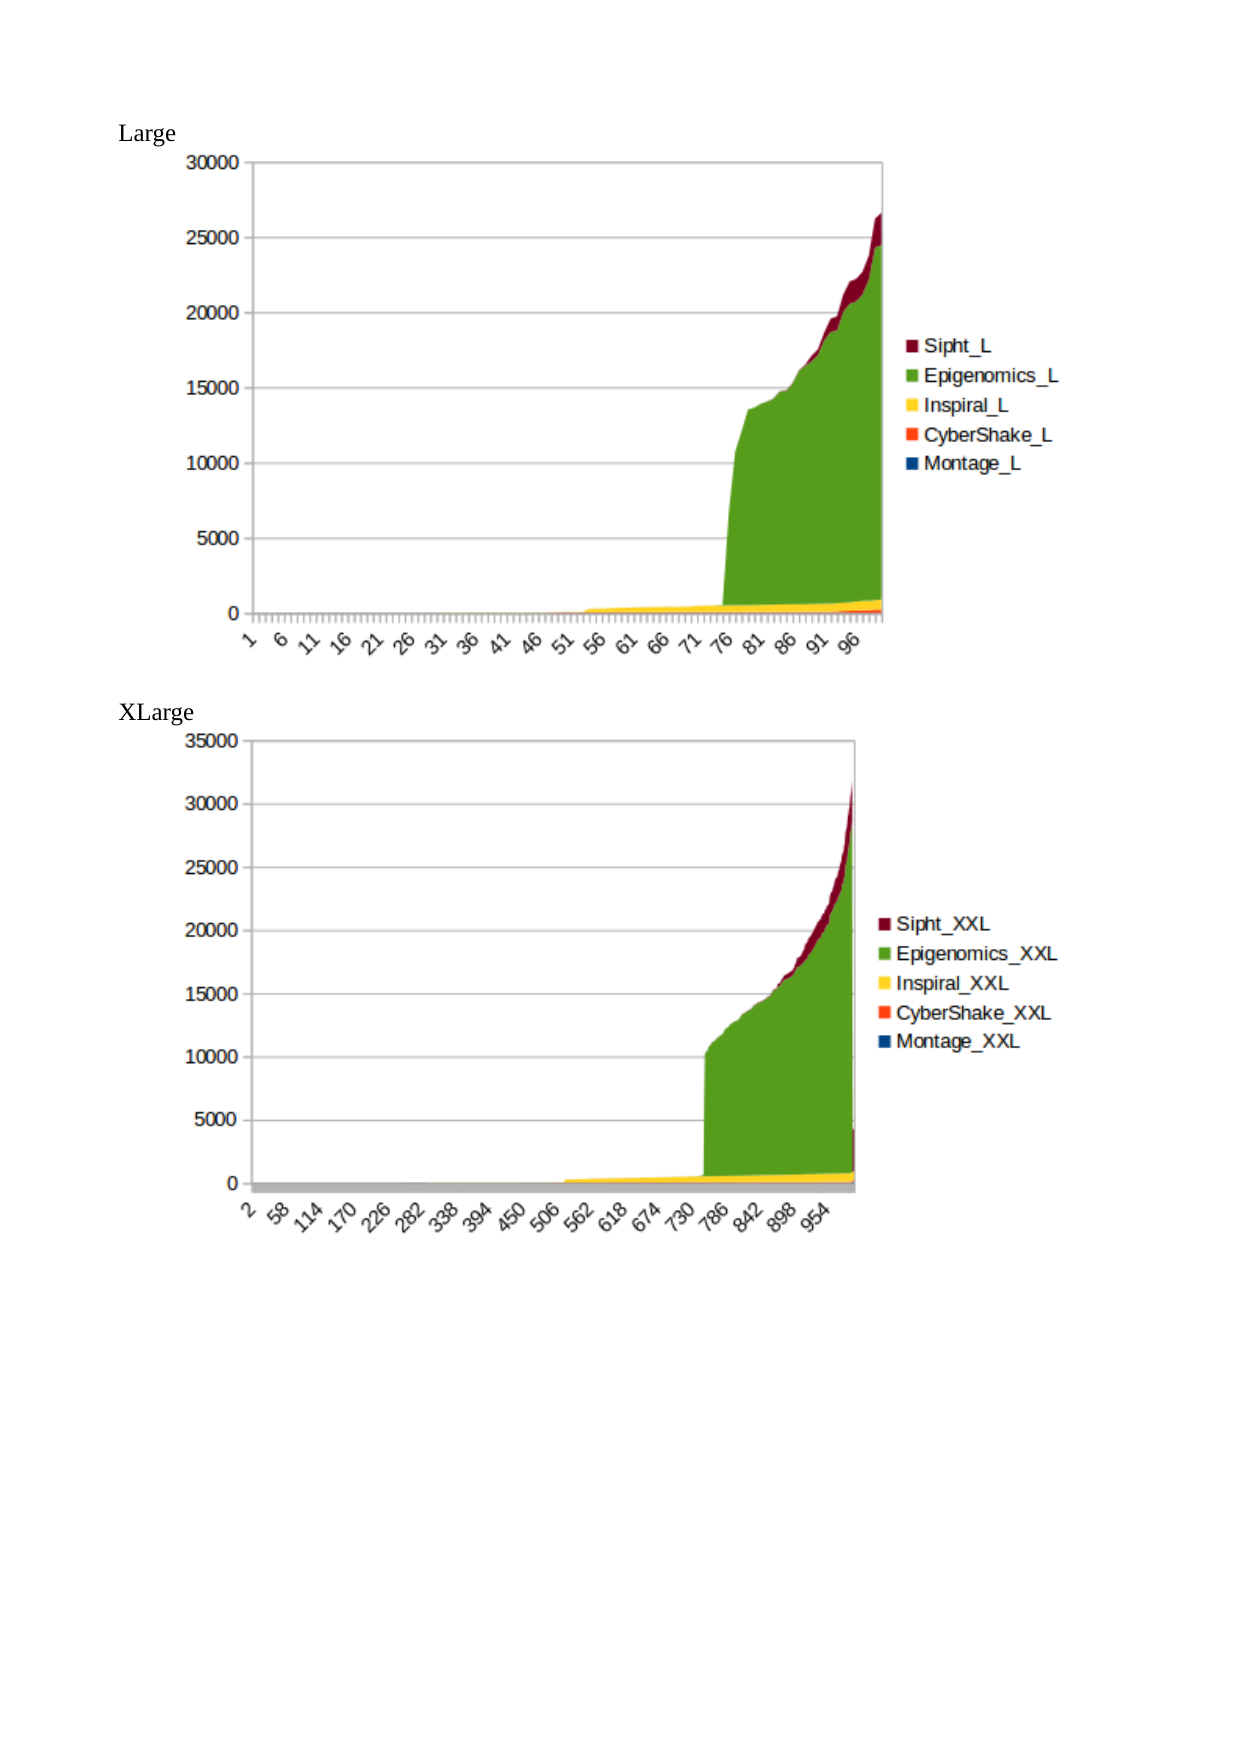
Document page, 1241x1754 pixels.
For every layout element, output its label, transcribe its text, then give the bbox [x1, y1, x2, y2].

text XLarge [118, 697, 1122, 726]
picture [175, 146, 1065, 669]
text Large [118, 118, 1122, 147]
picture [174, 726, 1067, 1242]
